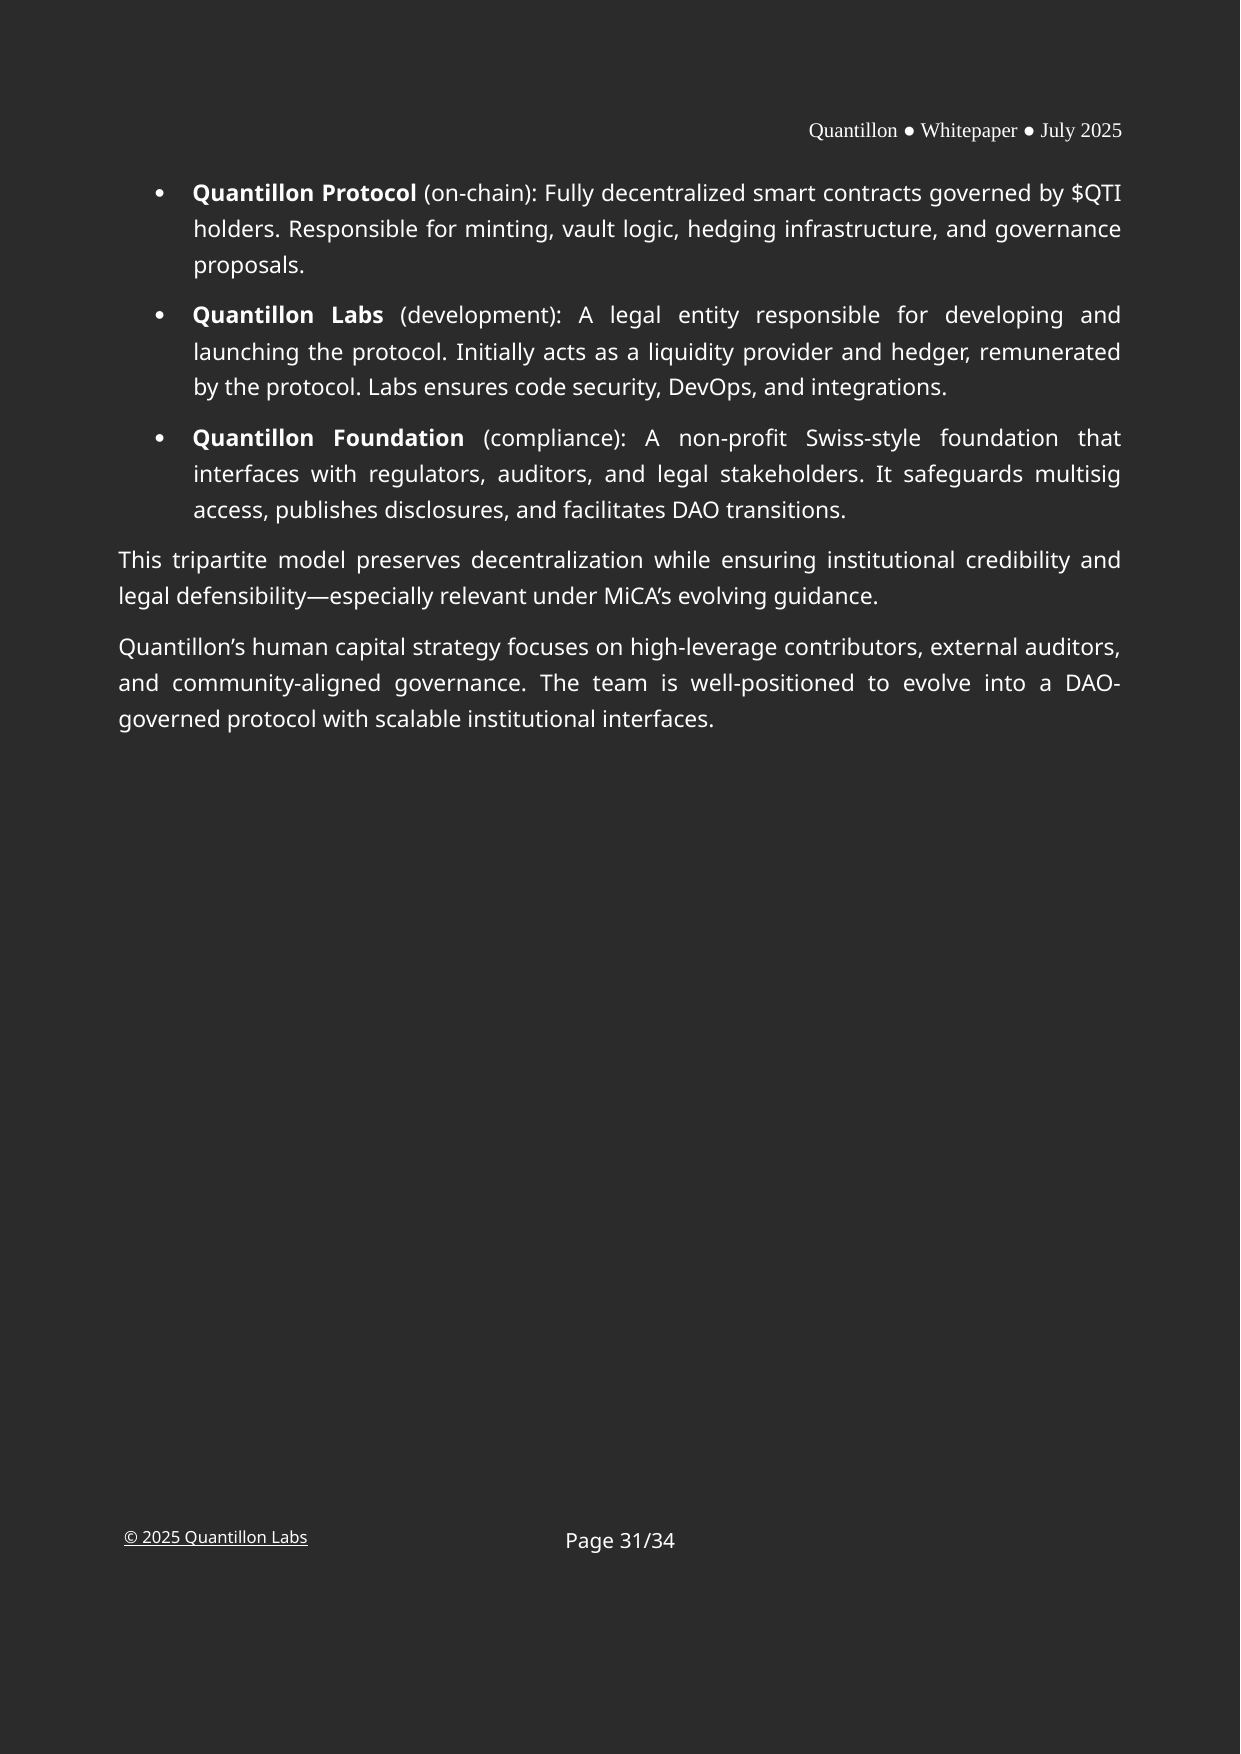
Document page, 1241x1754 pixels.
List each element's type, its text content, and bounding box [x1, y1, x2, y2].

list Quantillon Protocol (on-chain): Fully decentralized smart contracts governed by $QTI holders. Responsible for minting, vault logic, hedging infrastructure, and governance proposals. [156, 177, 1122, 280]
text This tripartite model preserves decentralization while ensuring institutional credibility and legal defensibility—especially relevant under MiCA’s evolving guidance. [118, 544, 1122, 611]
text Quantillon’s human capital strategy focuses on high-leverage contributors, external auditors, and community-aligned governance. The team is well-positioned to evolve into a DAO-governed protocol with scalable institutional interfaces. [118, 631, 1122, 734]
list Quantillon Labs (development): A legal entity responsible for developing and launching the protocol. Initially acts as a liquidity provider and hedger, remunerated by the protocol. Labs ensures code security, DevOps, and integrations. [156, 299, 1122, 403]
list Quantillon Foundation (compliance): A non-profit Swiss-style foundation that interfaces with regulators, auditors, and legal stakeholders. It safeguards multisig access, publishes disclosures, and facilitates DAO transitions. [156, 422, 1122, 525]
